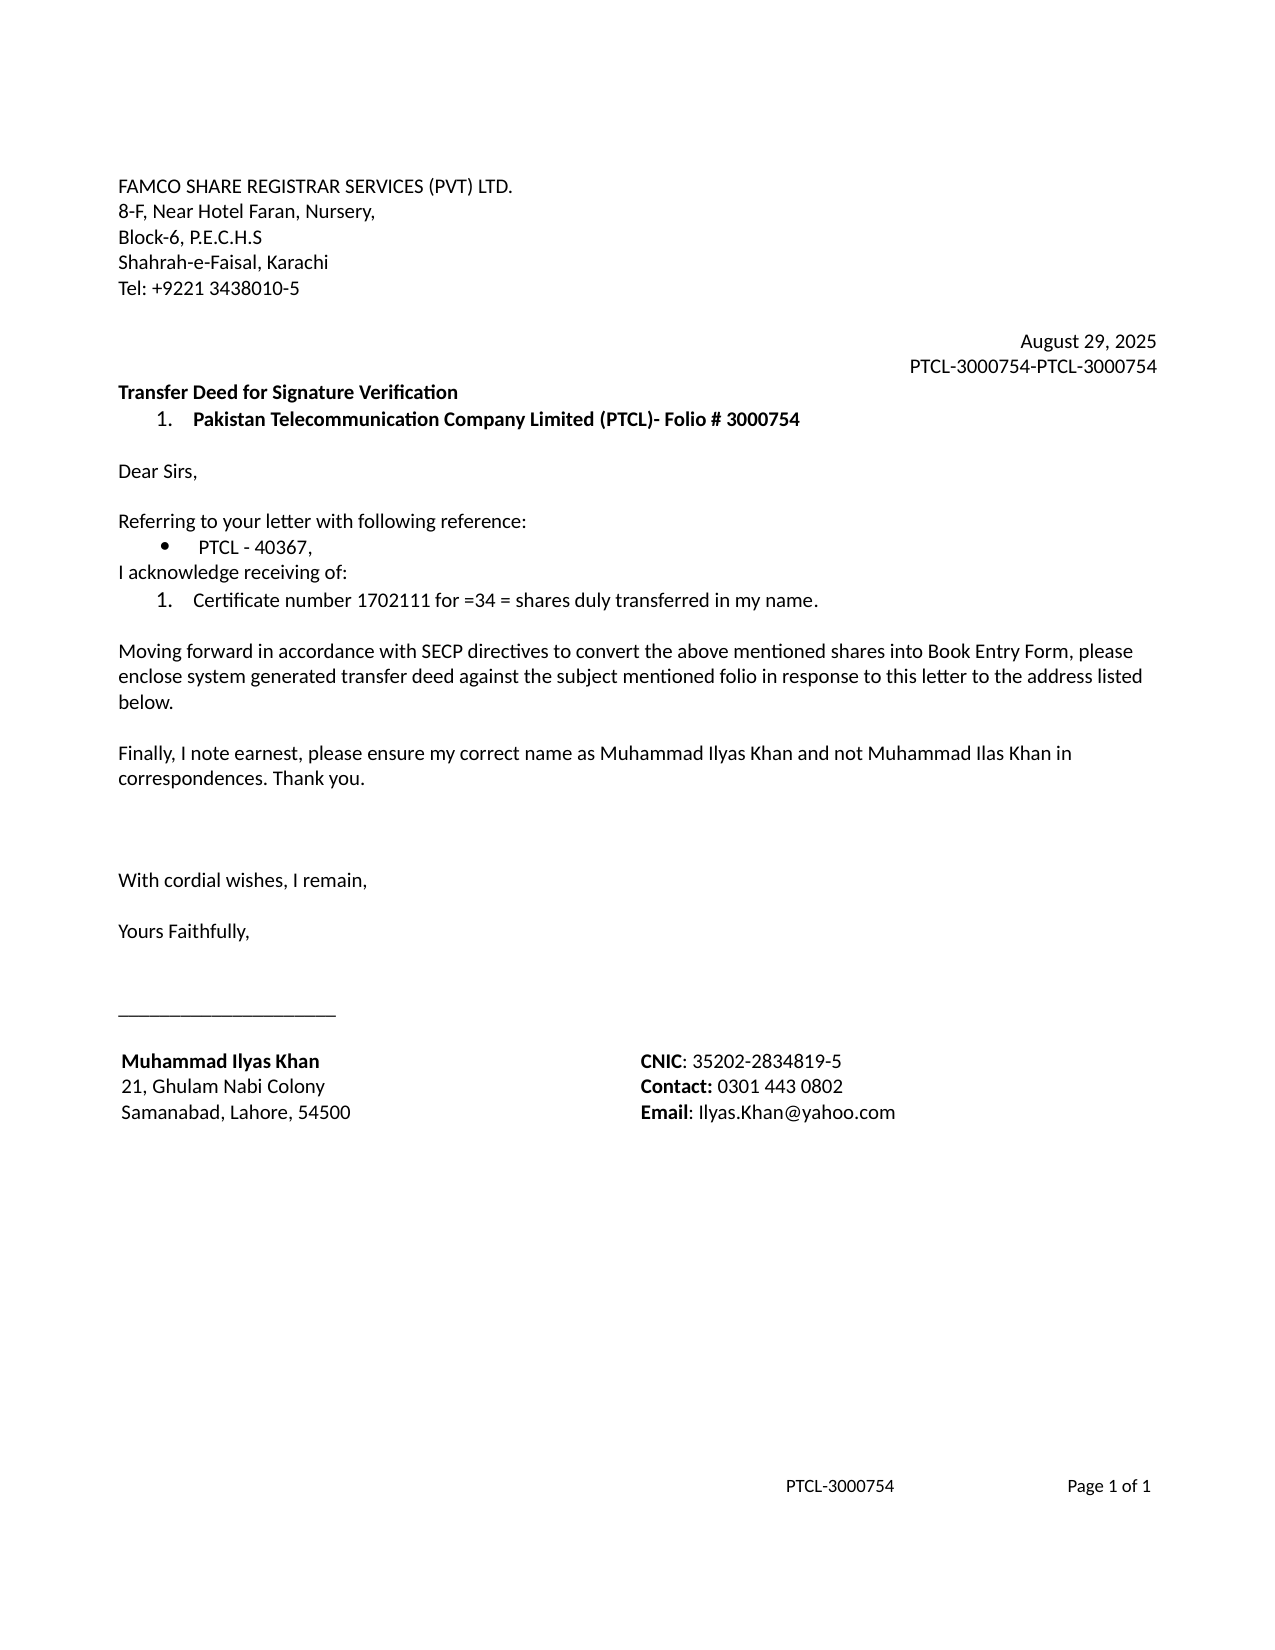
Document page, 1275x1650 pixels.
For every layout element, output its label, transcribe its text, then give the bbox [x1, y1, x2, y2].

list Certificate number 1702111 for =34 = shares duly transferred in my name. [156, 585, 1157, 613]
text Finally, I note earnest, please ensure my correct name as Muhammad Ilyas Khan and not Muhammad Ilas Khan in correspondences. Thank you. [118, 740, 1157, 791]
text Block-6, P.E.C.H.S [118, 224, 1157, 249]
text August 29, 2025 [118, 328, 1157, 353]
text Dear Sirs, [118, 458, 1157, 483]
text I acknowledge receiving of: [118, 559, 1157, 585]
text With cordial wishes, I remain, [118, 867, 1157, 892]
table_header CNIC: 35202-2834819-5 Contact: 0301 443 0802 Email: Ilyas.Khan@yahoo.com [638, 1020, 1157, 1127]
text Tel: +9221 3438010-5 [118, 275, 1157, 300]
text Shahrah-e-Faisal, Karachi [118, 249, 1157, 275]
text Transfer Deed for Signature Verification [118, 379, 1157, 404]
list PTCL - 40367, [161, 534, 1157, 559]
text FAMCO SHARE REGISTRAR SERVICES (PVT) LTD. [118, 173, 1157, 198]
text Referring to your letter with following reference: [118, 509, 1157, 534]
text 8-F, Near Hotel Faran, Nursery, [118, 198, 1157, 224]
text Moving forward in accordance with SECP directives to convert the above mentioned shares into Book Entry Form, please enclose system generated transfer deed against the subject mentioned folio in response to this letter to the address listed below. [118, 638, 1157, 714]
list Pakistan Telecommunication Company Limited (PTCL)- Folio # 3000754 [156, 404, 1157, 432]
text _____________________ [118, 994, 1157, 1019]
table_header Muhammad Ilyas Khan 21, Ghulam Nabi Colony Samanabad, Lahore, 54500 [118, 1020, 637, 1127]
text Yours Faithfully, [118, 918, 1157, 943]
text PTCL-3000754-PTCL-3000754 [118, 353, 1157, 379]
